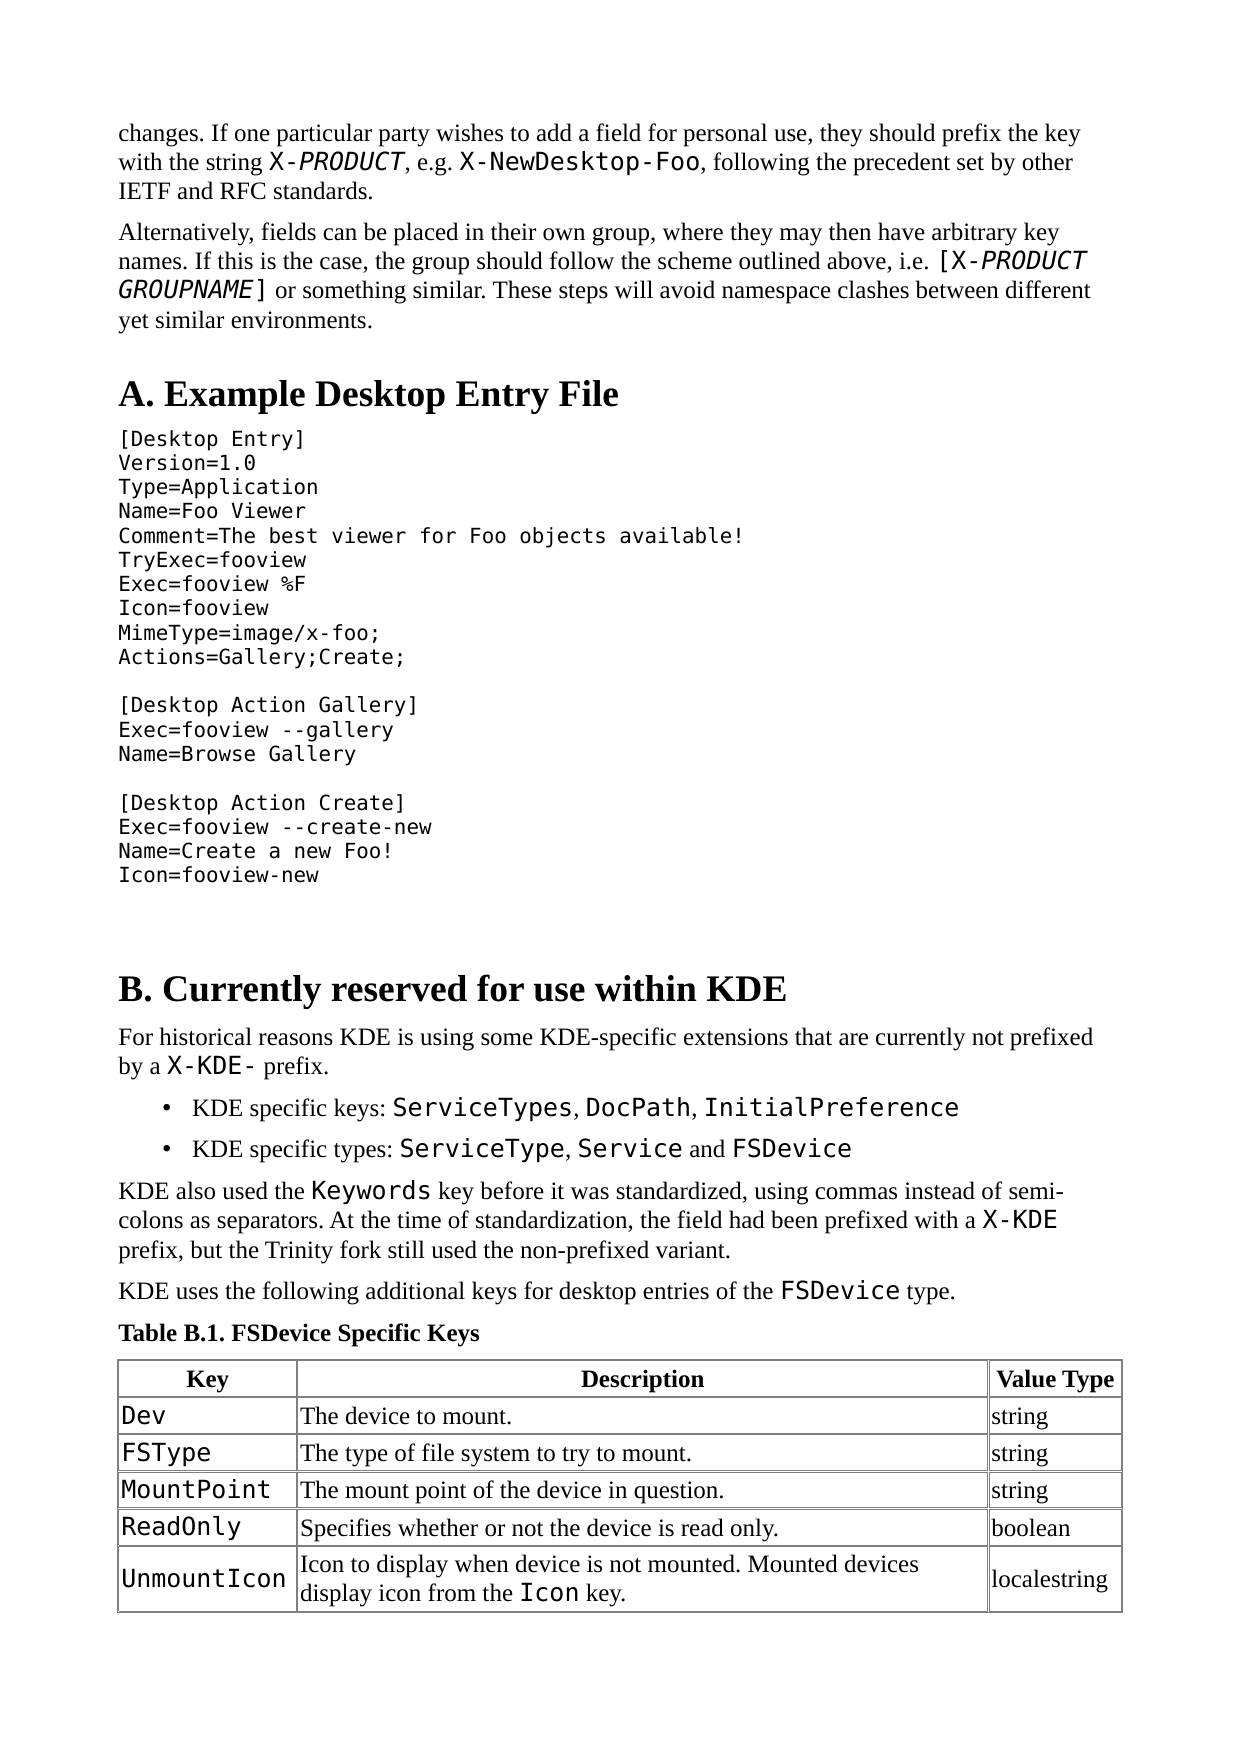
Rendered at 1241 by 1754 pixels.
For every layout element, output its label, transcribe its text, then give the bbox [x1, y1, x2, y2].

table_cell string [990, 1473, 1121, 1507]
text Icon=fooview-new [118, 863, 1122, 888]
text [Desktop Action Gallery] [118, 693, 1122, 718]
subtitle B. Currently reserved for use within KDE [118, 966, 1122, 1009]
table_cell The device to mount. [298, 1398, 987, 1433]
table_cell The mount point of the device in question. [298, 1473, 987, 1507]
text Name=Browse Gallery [118, 742, 1122, 766]
text TryExec=fooview [118, 548, 1122, 572]
table_cell The type of file system to try to mount. [298, 1435, 987, 1470]
text MimeType=image/x-foo; [118, 621, 1122, 645]
table_cell MountPoint [119, 1473, 296, 1507]
text Table B.1. FSDevice Specific Keys [118, 1318, 1122, 1346]
text Name=Create a new Foo! [118, 839, 1122, 863]
text [Desktop Action Create] [118, 791, 1122, 815]
list KDE specific keys: ServiceTypes, DocPath, InitialPreference [162, 1093, 1122, 1122]
table_header Key [119, 1361, 296, 1396]
subtitle A. Example Desktop Entry File [118, 371, 1122, 414]
text Alternatively, fields can be placed in their own group, where they may then have arbitrary key names. If this is the case, the group should follow the scheme outlined above, i.e. [X-PRODUCT GROUPNAME] or something similar. These steps will avoid namespace clashes between different yet similar environments. [118, 217, 1122, 333]
table_cell string [990, 1435, 1121, 1470]
text Actions=Gallery;Create; [118, 645, 1122, 669]
text Icon=fooview [118, 596, 1122, 621]
table_cell localestring [990, 1547, 1121, 1611]
table_header Value Type [990, 1361, 1121, 1396]
text Comment=The best viewer for Foo objects available! [118, 524, 1122, 548]
table_cell Dev [119, 1398, 296, 1433]
table_cell ReadOnly [119, 1510, 296, 1544]
table_cell Specifies whether or not the device is read only. [298, 1510, 987, 1544]
table_cell string [990, 1398, 1121, 1433]
text Name=Foo Viewer [118, 499, 1122, 524]
text KDE uses the following additional keys for desktop entries of the FSDevice type. [118, 1276, 1122, 1305]
text KDE also used the Keywords key before it was standardized, using commas instead of semi-colons as separators. At the time of standardization, the field had been prefixed with a X-KDE prefix, but the Trinity fork still used the non-prefixed variant. [118, 1176, 1122, 1263]
text Version=1.0 [118, 451, 1122, 475]
text Exec=fooview %F [118, 572, 1122, 596]
list KDE specific types: ServiceType, Service and FSDevice [162, 1134, 1122, 1164]
table_cell FSType [119, 1435, 296, 1470]
table_cell UnmountIcon [119, 1547, 296, 1611]
text Exec=fooview --create-new [118, 815, 1122, 839]
table_header Description [298, 1361, 987, 1396]
text Exec=fooview --gallery [118, 718, 1122, 742]
text [Desktop Entry] [118, 427, 1122, 451]
table_cell boolean [990, 1510, 1121, 1544]
text For historical reasons KDE is using some KDE-specific extensions that are currently not prefixed by a X-KDE- prefix. [118, 1022, 1122, 1080]
text Type=Application [118, 475, 1122, 499]
text changes. If one particular party wishes to add a field for personal use, they should prefix the key with the string X-PRODUCT, e.g. X-NewDesktop-Foo, following the precedent set by other IETF and RFC standards. [118, 118, 1122, 205]
table_cell Icon to display when device is not mounted. Mounted devices display icon from the Icon key. [298, 1547, 987, 1611]
